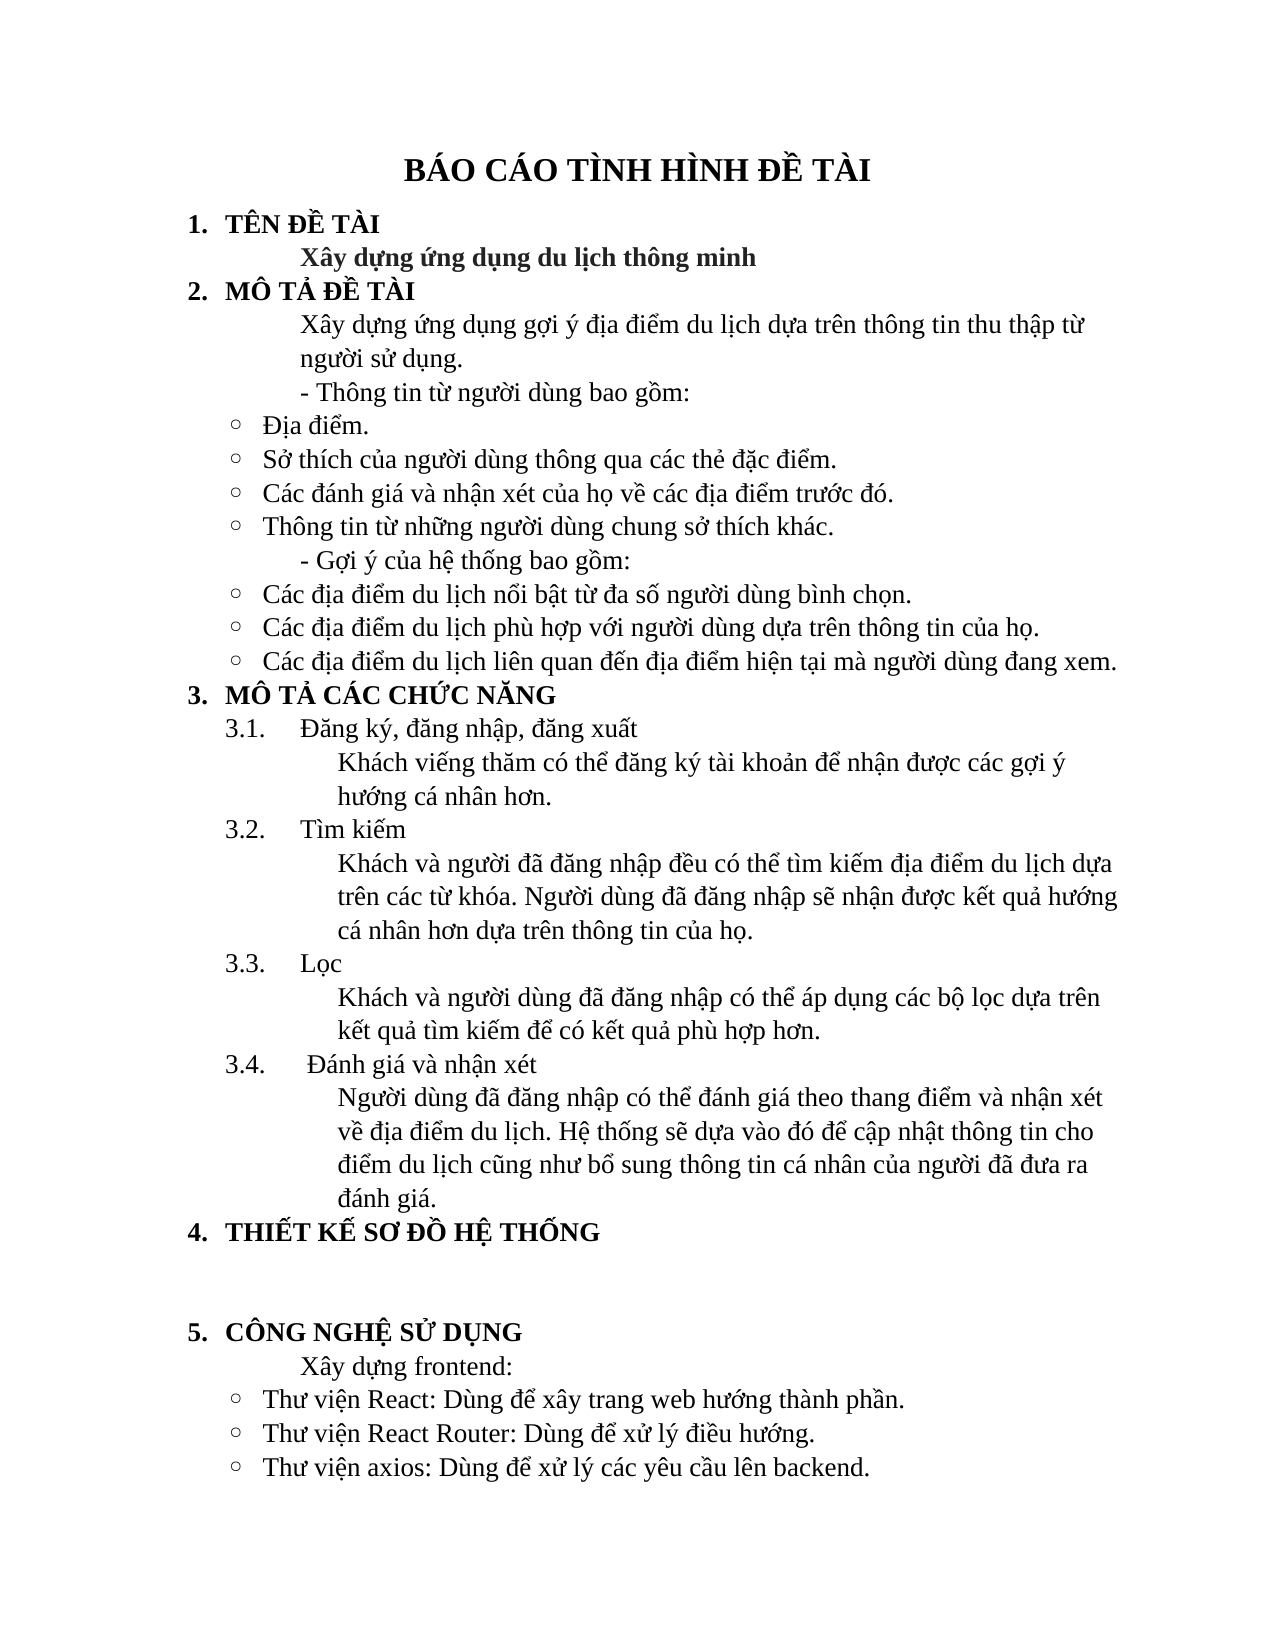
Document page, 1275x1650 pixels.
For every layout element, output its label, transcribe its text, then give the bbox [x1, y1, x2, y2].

list Thông tin từ những người dùng chung sở thích khác. [225, 511, 1125, 542]
list Các địa điểm du lịch phù hợp với người dùng dựa trên thông tin của họ. [225, 612, 1125, 643]
list - Gợi ý của hệ thống bao gồm: [300, 544, 1125, 575]
list CÔNG NGHỆ SỬ DỤNG [187, 1316, 1125, 1347]
list Khách và người đã đăng nhập đều có thể tìm kiếm địa điểm du lịch dựa trên các từ khóa. Người dùng đã đăng nhập sẽ nhận được kết quả hướng cá nhân hơn dựa trên thông tin của họ. [337, 847, 1125, 945]
list MÔ TẢ CÁC CHỨC NĂNG [187, 679, 1125, 710]
list Lọc [225, 947, 1125, 978]
list Người dùng đã đăng nhập có thể đánh giá theo thang điểm và nhận xét về địa điểm du lịch. Hệ thống sẽ dựa vào đó để cập nhật thông tin cho điểm du lịch cũng như bổ sung thông tin cá nhân của người đã đưa ra đánh giá. [337, 1082, 1125, 1213]
list Thư viện React: Dùng để xây trang web hướng thành phần. [225, 1383, 1125, 1415]
text BÁO CÁO TÌNH HÌNH ĐỀ TÀI [150, 150, 1125, 188]
list Thư viện React Router: Dùng để xử lý điều hướng. [225, 1417, 1125, 1448]
list TÊN ĐỀ TÀI [187, 208, 1125, 239]
list Đánh giá và nhận xét [225, 1048, 1125, 1079]
list Khách và người dùng đã đăng nhập có thể áp dụng các bộ lọc dựa trên kết quả tìm kiếm để có kết quả phù hợp hơn. [337, 981, 1125, 1046]
list Xây dựng ứng dụng gợi ý địa điểm du lịch dựa trên thông tin thu thập từ người sử dụng. [300, 309, 1125, 373]
list Địa điểm. [225, 409, 1125, 441]
list Các đánh giá và nhận xét của họ về các địa điểm trước đó. [225, 477, 1125, 508]
list THIẾT KẾ SƠ ĐỒ HỆ THỐNG [187, 1216, 1125, 1247]
list Các địa điểm du lịch liên quan đến địa điểm hiện tại mà người dùng đang xem. [225, 645, 1125, 677]
list Xây dựng frontend: [300, 1350, 1125, 1381]
list - Thông tin từ người dùng bao gồm: [300, 376, 1125, 407]
list Thư viện axios: Dùng để xử lý các yêu cầu lên backend. [225, 1451, 1125, 1482]
list Tìm kiếm [225, 813, 1125, 844]
list Khách viếng thăm có thể đăng ký tài khoản để nhận được các gợi ý hướng cá nhân hơn. [337, 746, 1125, 811]
list Các địa điểm du lịch nổi bật từ đa số người dùng bình chọn. [225, 578, 1125, 609]
list Xây dựng ứng dụng du lịch thông minh [300, 242, 1125, 273]
list Sở thích của người dùng thông qua các thẻ đặc điểm. [225, 443, 1125, 474]
list MÔ TẢ ĐỀ TÀI [187, 275, 1125, 306]
list Đăng ký, đăng nhập, đăng xuất [225, 713, 1125, 744]
